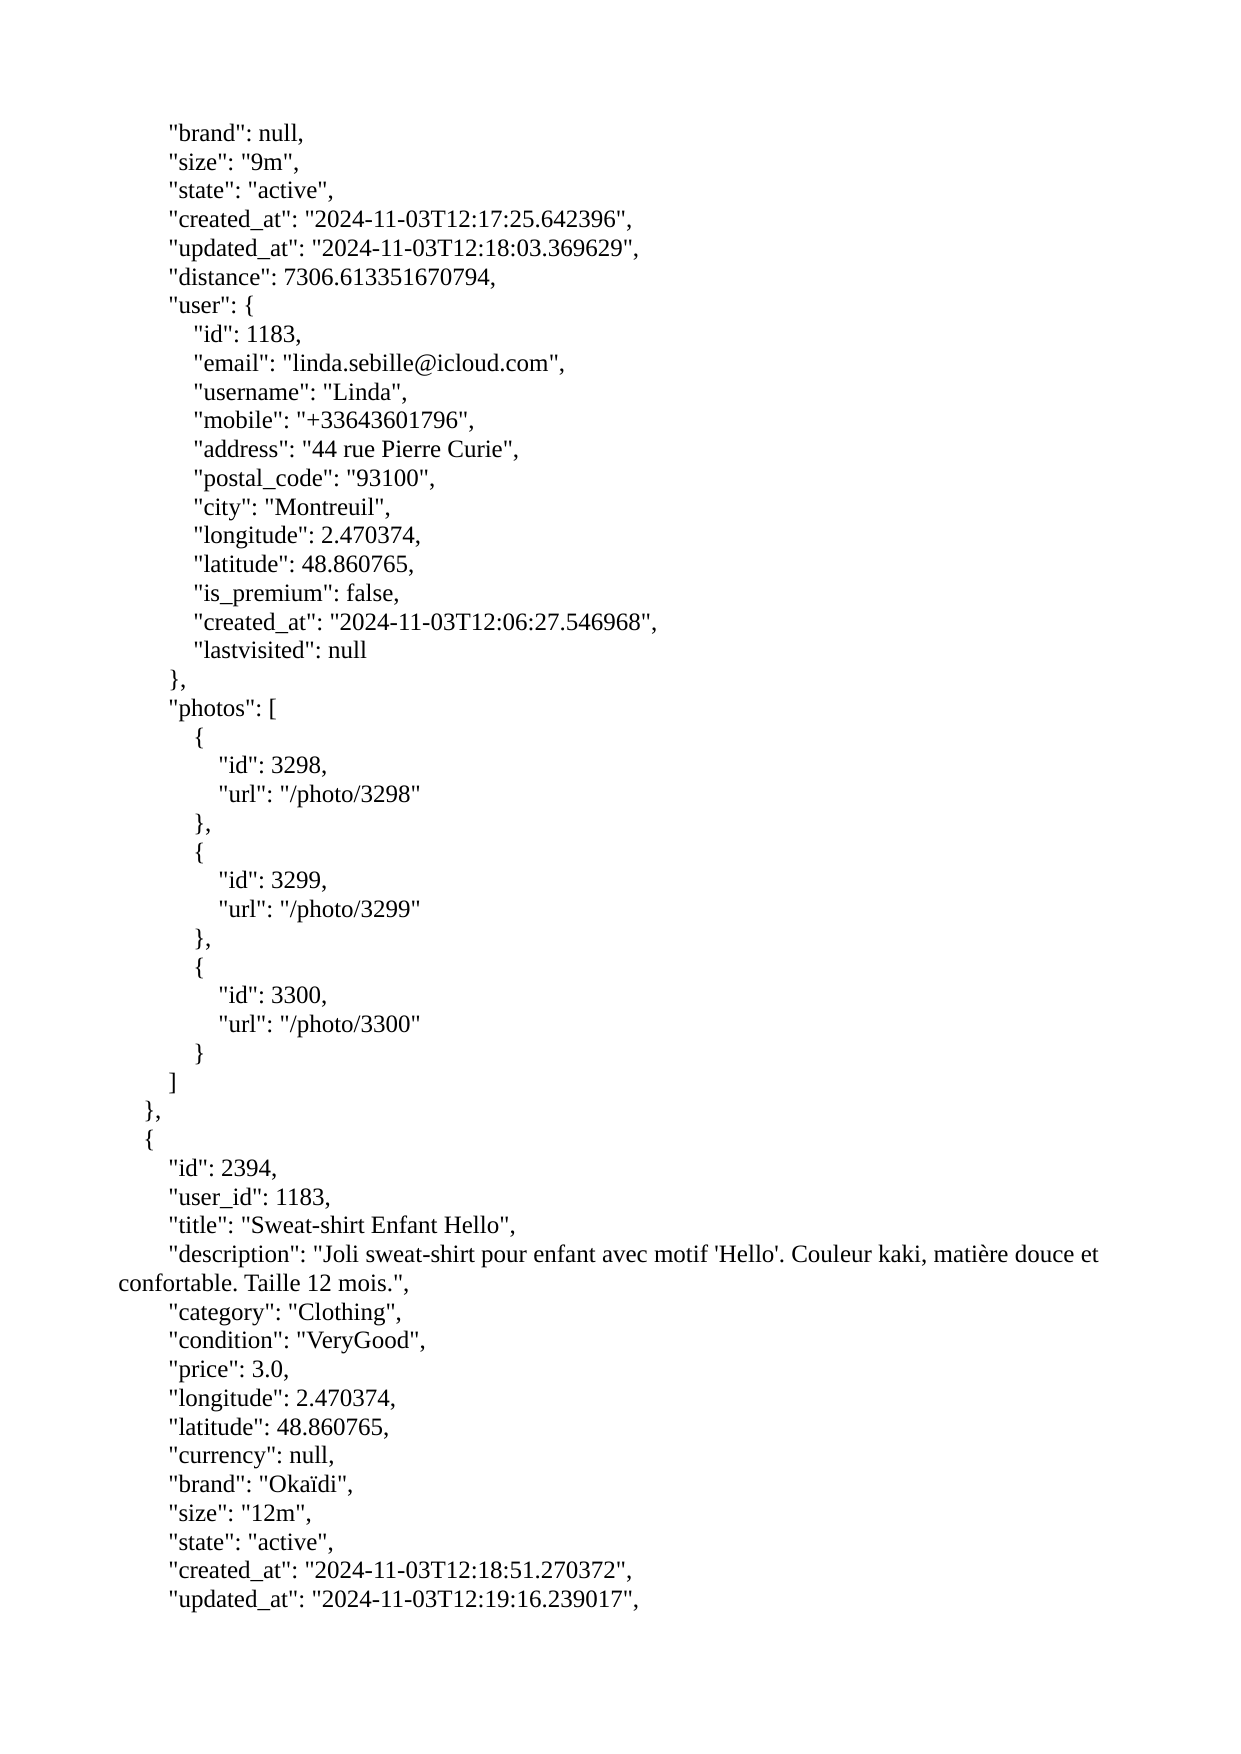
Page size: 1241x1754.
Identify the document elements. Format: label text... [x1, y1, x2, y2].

text "url": "/photo/3300" [118, 1009, 1122, 1038]
text "updated_at": "2024-11-03T12:18:03.369629", [118, 233, 1122, 262]
text "latitude": 48.860765, [118, 1412, 1122, 1441]
text }, [118, 664, 1122, 693]
text "state": "active", [118, 176, 1122, 204]
text "username": "Linda", [118, 377, 1122, 406]
text "condition": "VeryGood", [118, 1326, 1122, 1354]
text "lastvisited": null [118, 636, 1122, 664]
text { [118, 1124, 1122, 1153]
text "id": 3299, [118, 866, 1122, 894]
text "created_at": "2024-11-03T12:18:51.270372", [118, 1556, 1122, 1584]
text "brand": "Okaïdi", [118, 1469, 1122, 1498]
text "longitude": 2.470374, [118, 521, 1122, 549]
text { [118, 952, 1122, 981]
text "latitude": 48.860765, [118, 549, 1122, 578]
text "is_premium": false, [118, 578, 1122, 607]
text }, [118, 1096, 1122, 1124]
text "currency": null, [118, 1441, 1122, 1469]
text "brand": null, [118, 118, 1122, 147]
text "email": "linda.sebille@icloud.com", [118, 348, 1122, 377]
text "size": "9m", [118, 147, 1122, 176]
text { [118, 837, 1122, 866]
text "created_at": "2024-11-03T12:17:25.642396", [118, 204, 1122, 233]
text "url": "/photo/3298" [118, 779, 1122, 808]
text "address": "44 rue Pierre Curie", [118, 434, 1122, 463]
text "category": "Clothing", [118, 1297, 1122, 1326]
text "id": 3298, [118, 751, 1122, 779]
text "state": "active", [118, 1527, 1122, 1556]
text ] [118, 1067, 1122, 1096]
text "longitude": 2.470374, [118, 1383, 1122, 1412]
text "url": "/photo/3299" [118, 894, 1122, 923]
text "user_id": 1183, [118, 1182, 1122, 1211]
text "distance": 7306.613351670794, [118, 262, 1122, 291]
text "updated_at": "2024-11-03T12:19:16.239017", [118, 1584, 1122, 1613]
text } [118, 1038, 1122, 1067]
text "city": "Montreuil", [118, 492, 1122, 521]
text }, [118, 923, 1122, 952]
text "created_at": "2024-11-03T12:06:27.546968", [118, 607, 1122, 636]
text "description": "Joli sweat-shirt pour enfant avec motif 'Hello'. Couleur kaki, matière douce et confortable. Taille 12 mois.", [118, 1239, 1122, 1297]
text "title": "Sweat-shirt Enfant Hello", [118, 1211, 1122, 1239]
text "size": "12m", [118, 1498, 1122, 1527]
text "id": 3300, [118, 981, 1122, 1009]
text "postal_code": "93100", [118, 463, 1122, 492]
text "user": { [118, 291, 1122, 319]
text "photos": [ [118, 693, 1122, 722]
text "id": 1183, [118, 319, 1122, 348]
text "id": 2394, [118, 1153, 1122, 1182]
text "mobile": "+33643601796", [118, 406, 1122, 434]
text "price": 3.0, [118, 1354, 1122, 1383]
text }, [118, 808, 1122, 837]
text { [118, 722, 1122, 751]
